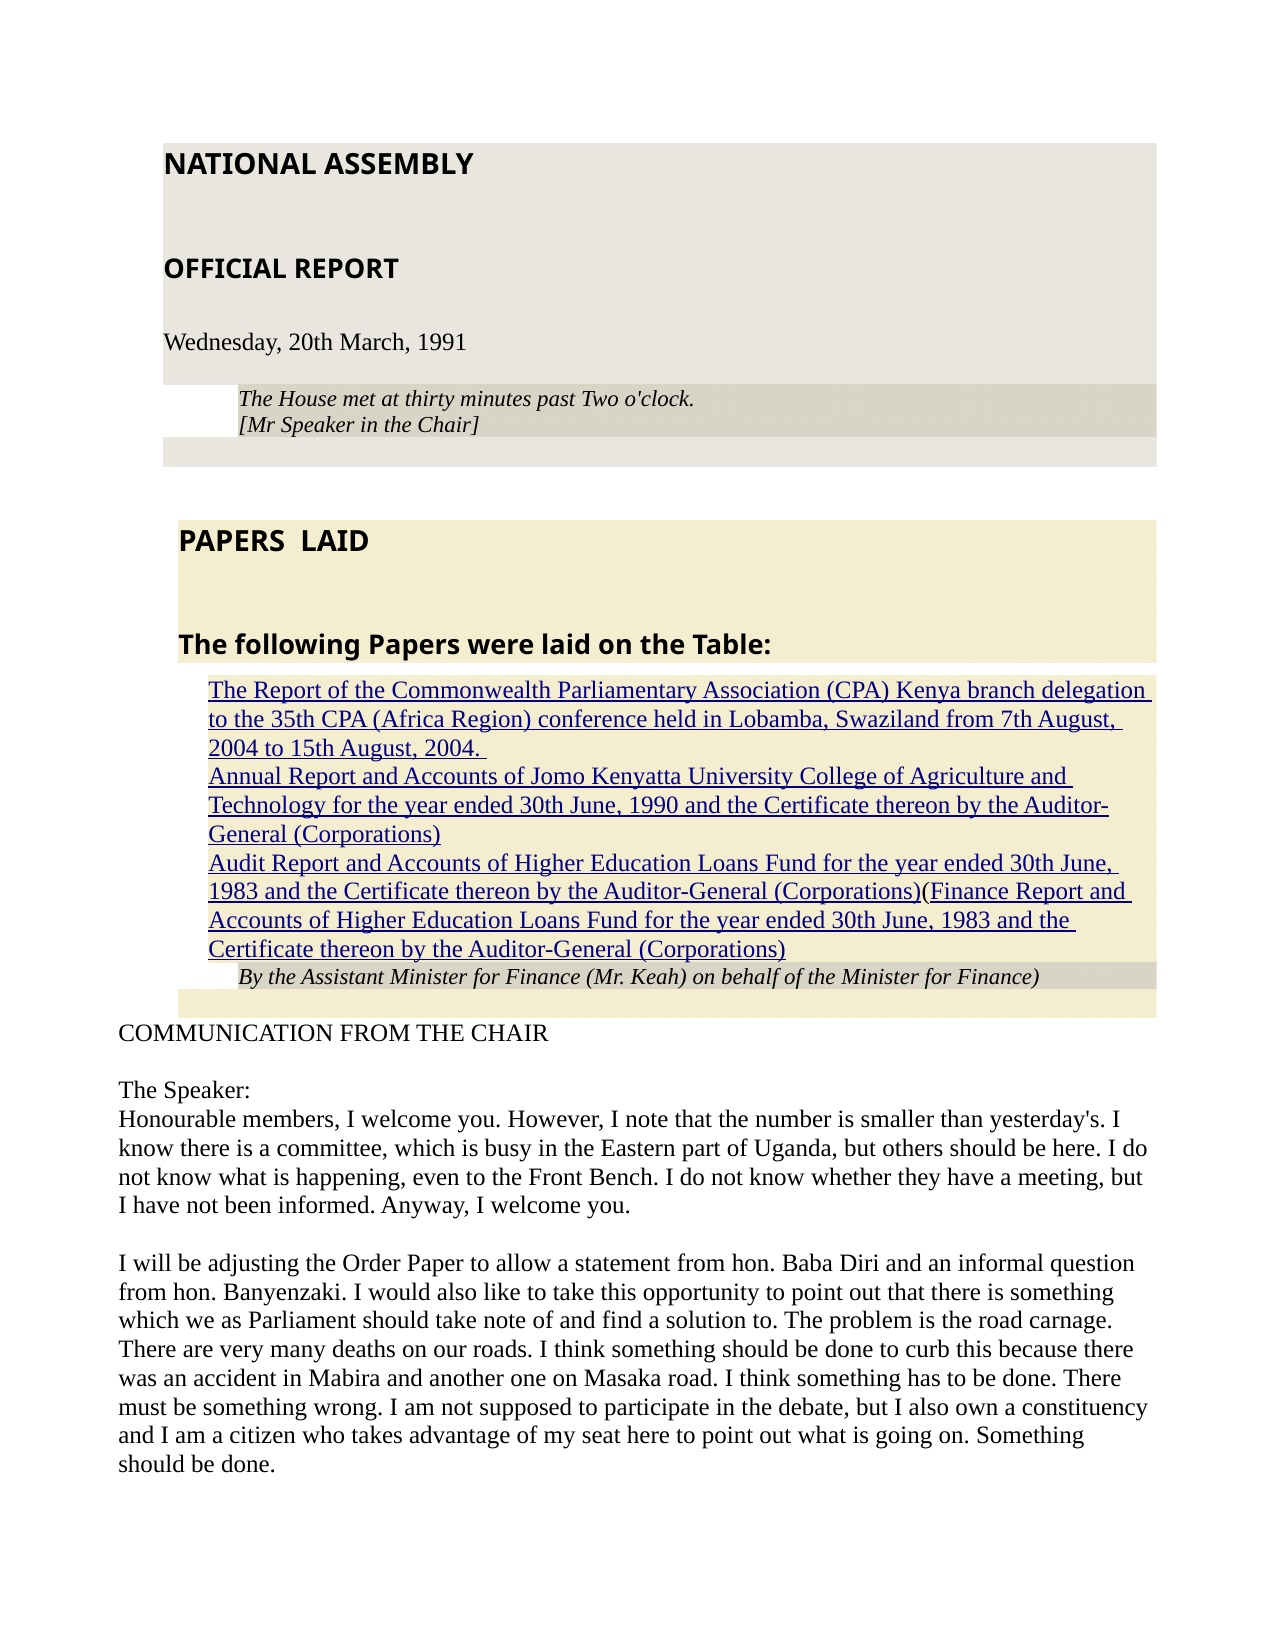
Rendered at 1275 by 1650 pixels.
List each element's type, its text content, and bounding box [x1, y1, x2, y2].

picture [163, 356, 1157, 385]
picture [163, 437, 1157, 467]
subtitle PAPERS LAID [178, 520, 1157, 559]
picture [163, 286, 1157, 327]
text I will be adjusting the Order Paper to allow a statement from hon. Baba Diri and an informal question from hon. Banyenzaki. I would also like to take this opportunity to point out that there is something which we as Parliament should take note of and find a solution to. The problem is the road carnage. There are very many deaths on our roads. I think something should be done to curb this because there was an accident in Mabira and another one on Masaka road. I think something has to be done. There must be something wrong. I am not supposed to participate in the debate, but I also own a constituency and I am a citizen who takes advantage of my seat here to point out what is going on. Something should be done. [118, 1248, 1157, 1478]
text Wednesday, 20th March, 1991 [163, 327, 1157, 356]
text The Report of the Commonwealth Parliamentary Association (CPA) Kenya branch delegation to the 35th CPA (Africa Region) conference held in Lobamba, Swaziland from 7th August, 2004 to 15th August, 2004. [208, 675, 1157, 761]
subtitle NATIONAL ASSEMBLY [163, 143, 1157, 183]
text The House met at thirty minutes past Two o'clock. [238, 385, 1157, 411]
text By the Assistant Minister for Finance (Mr. Keah) on behalf of the Minister for Finance) [238, 963, 1157, 989]
text Honourable members, I welcome you. However, I note that the number is smaller than yesterday's. I know there is a committee, which is busy in the Eastern part of Uganda, but others should be here. I do not know what is happening, even to the Front Bench. I do not know whether they have a meeting, but I have not been informed. Anyway, I welcome you. [118, 1104, 1157, 1219]
text COMMUNICATION FROM THE CHAIR [118, 1018, 1157, 1047]
text [Mr Speaker in the Chair] [238, 411, 1157, 437]
text Audit Report and Accounts of Higher Education Loans Fund for the year ended 30th June, 1983 and the Certificate thereon by the Auditor-General (Corporations)(Finance Report and Accounts of Higher Education Loans Fund for the year ended 30th June, 1983 and the Certificate thereon by the Auditor-General (Corporations) [208, 848, 1157, 962]
text Annual Report and Accounts of Jomo Kenyatta University College of Agriculture and Technology for the year ended 30th June, 1990 and the Certificate thereon by the Auditor-General (Corporations) [208, 761, 1157, 848]
picture [178, 989, 1157, 1018]
text The Speaker: [118, 1075, 1157, 1104]
subtitle OFFICIAL REPORT [163, 249, 1157, 286]
picture [178, 559, 1157, 626]
picture [163, 183, 1157, 249]
subtitle The following Papers were laid on the Table: [178, 626, 1157, 663]
